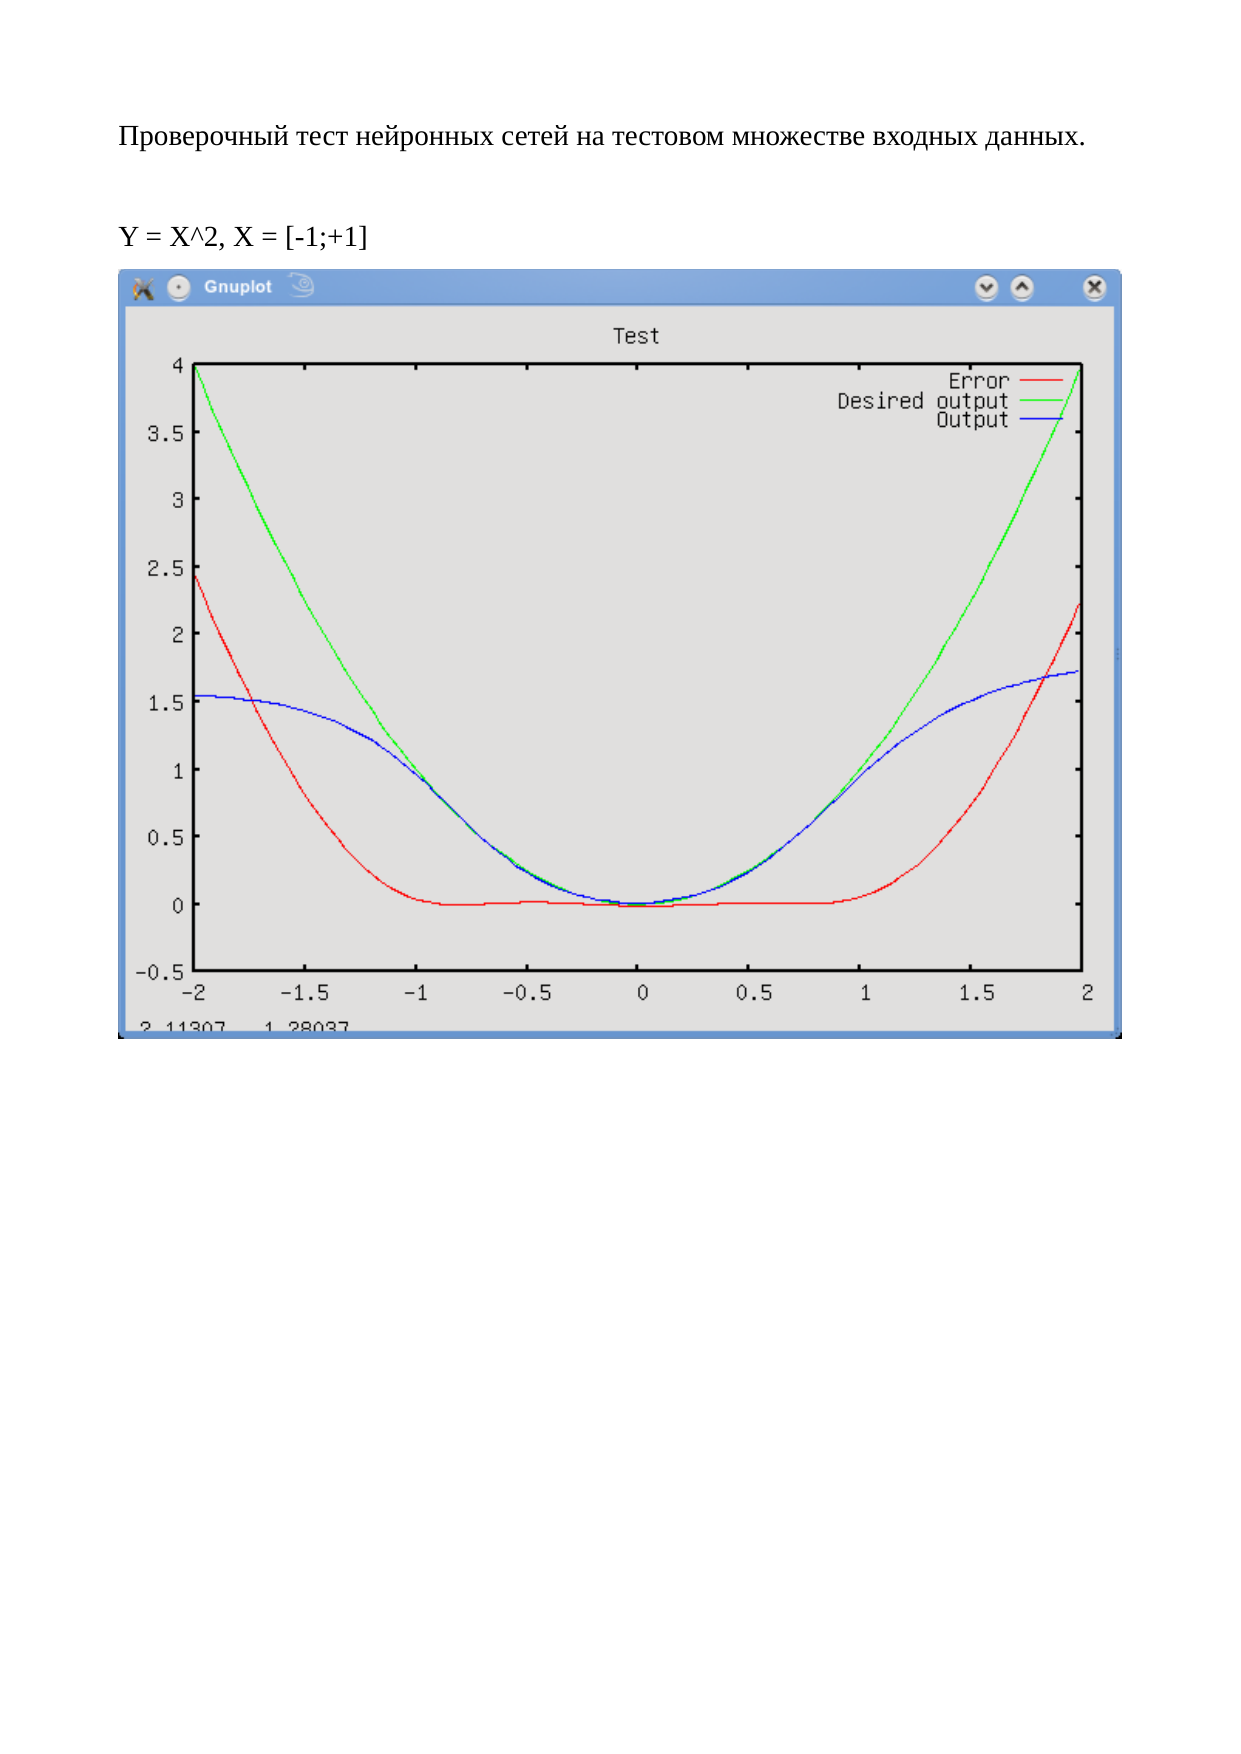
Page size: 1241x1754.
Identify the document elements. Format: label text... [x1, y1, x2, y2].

text Проверочный тест нейронных сетей на тестовом множестве входных данных. [118, 118, 1122, 152]
text Y = X^2, X = [-1;+1] [118, 219, 1122, 252]
picture [118, 269, 1122, 1039]
